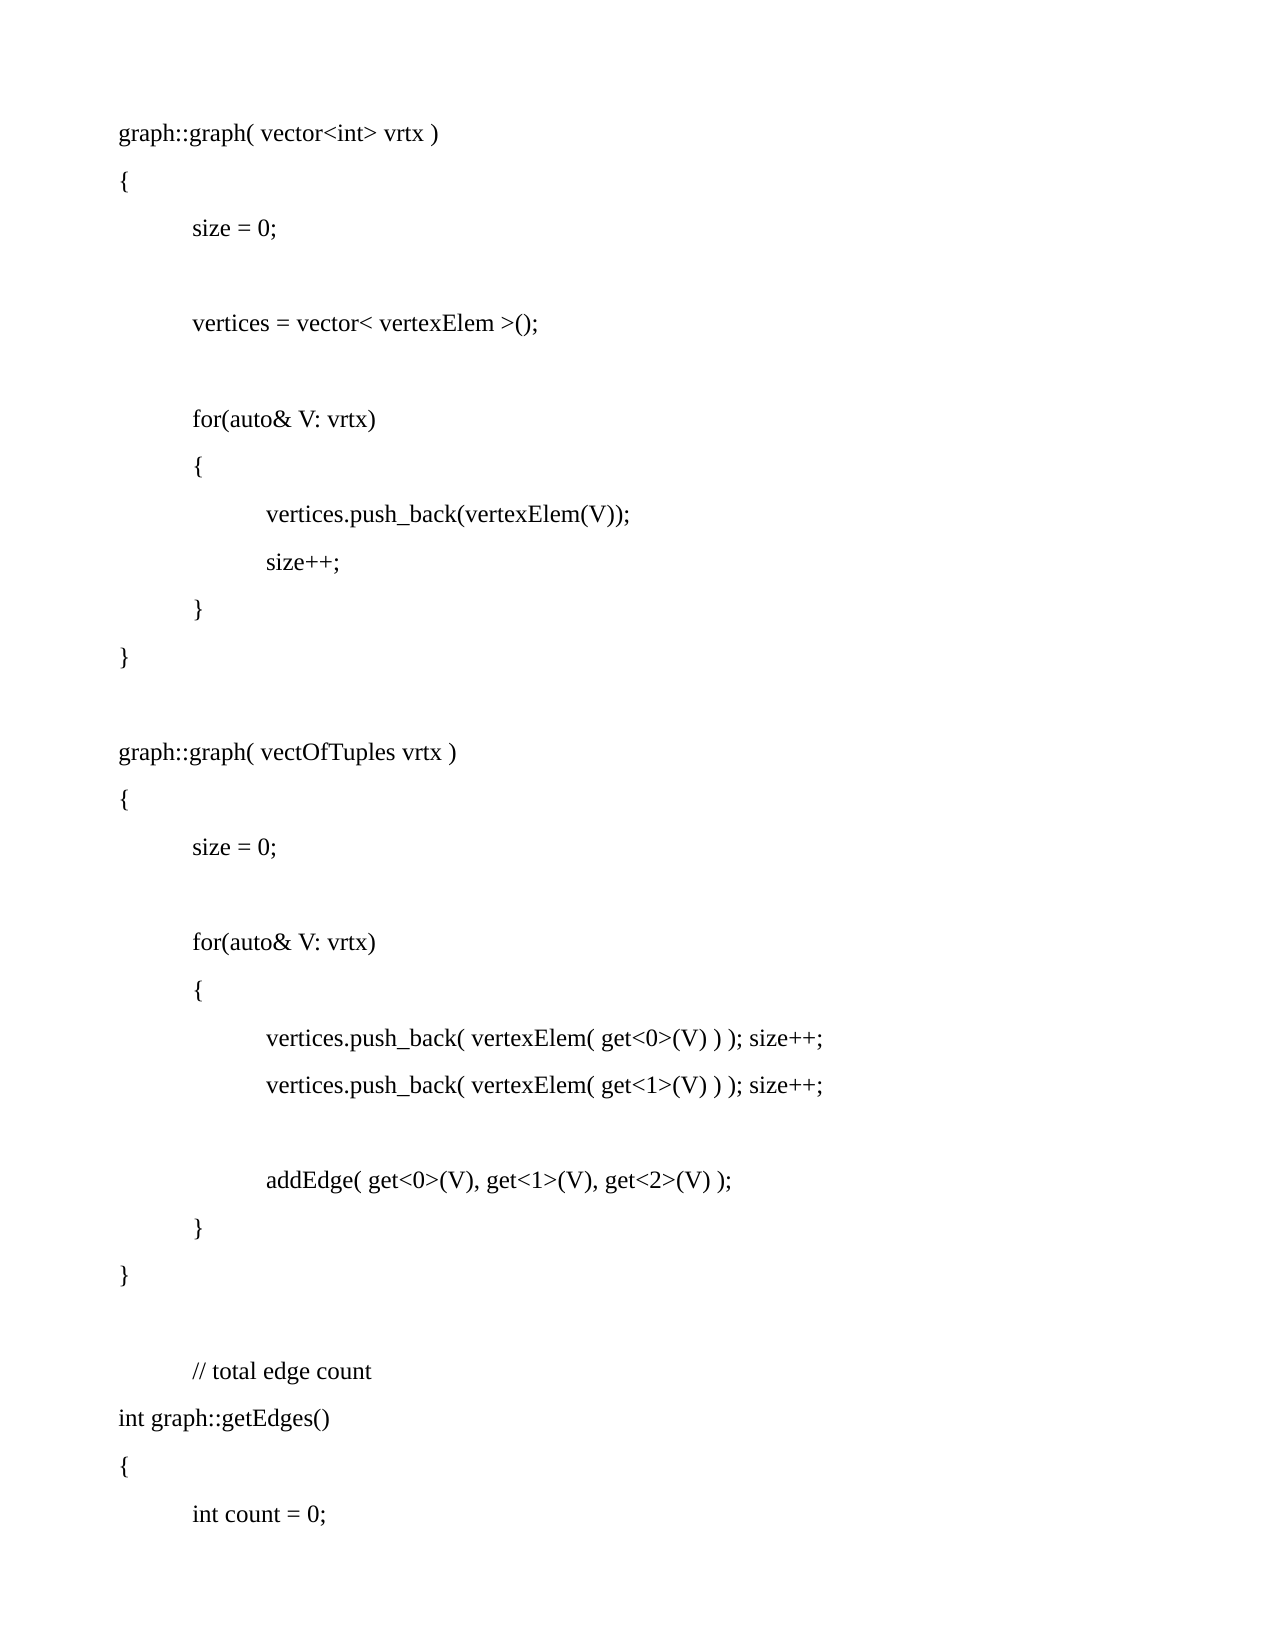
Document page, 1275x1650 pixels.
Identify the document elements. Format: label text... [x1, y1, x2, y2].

text for(auto& V: vrtx) [118, 404, 1157, 432]
text { [118, 784, 1157, 813]
text graph::graph( vector<int> vrtx ) [118, 118, 1157, 147]
text // total edge count [118, 1356, 1157, 1384]
text } [118, 1261, 1157, 1289]
text vertices.push_back( vertexElem( get<0>(V) ) ); size++; [118, 1023, 1157, 1051]
text size = 0; [118, 213, 1157, 242]
text addEdge( get<0>(V), get<1>(V), get<2>(V) ); [118, 1165, 1157, 1194]
text { [118, 166, 1157, 194]
text vertices.push_back( vertexElem( get<1>(V) ) ); size++; [118, 1070, 1157, 1099]
text for(auto& V: vrtx) [118, 927, 1157, 956]
text } [118, 594, 1157, 623]
text graph::graph( vectOfTuples vrtx ) [118, 737, 1157, 766]
text { [118, 451, 1157, 480]
text { [118, 1451, 1157, 1480]
text size++; [118, 547, 1157, 575]
text { [118, 975, 1157, 1004]
text } [118, 642, 1157, 671]
text int graph::getEdges() [118, 1403, 1157, 1432]
text } [118, 1213, 1157, 1242]
text size = 0; [118, 832, 1157, 861]
text vertices.push_back(vertexElem(V)); [118, 499, 1157, 528]
text int count = 0; [118, 1499, 1157, 1527]
text vertices = vector< vertexElem >(); [118, 308, 1157, 337]
